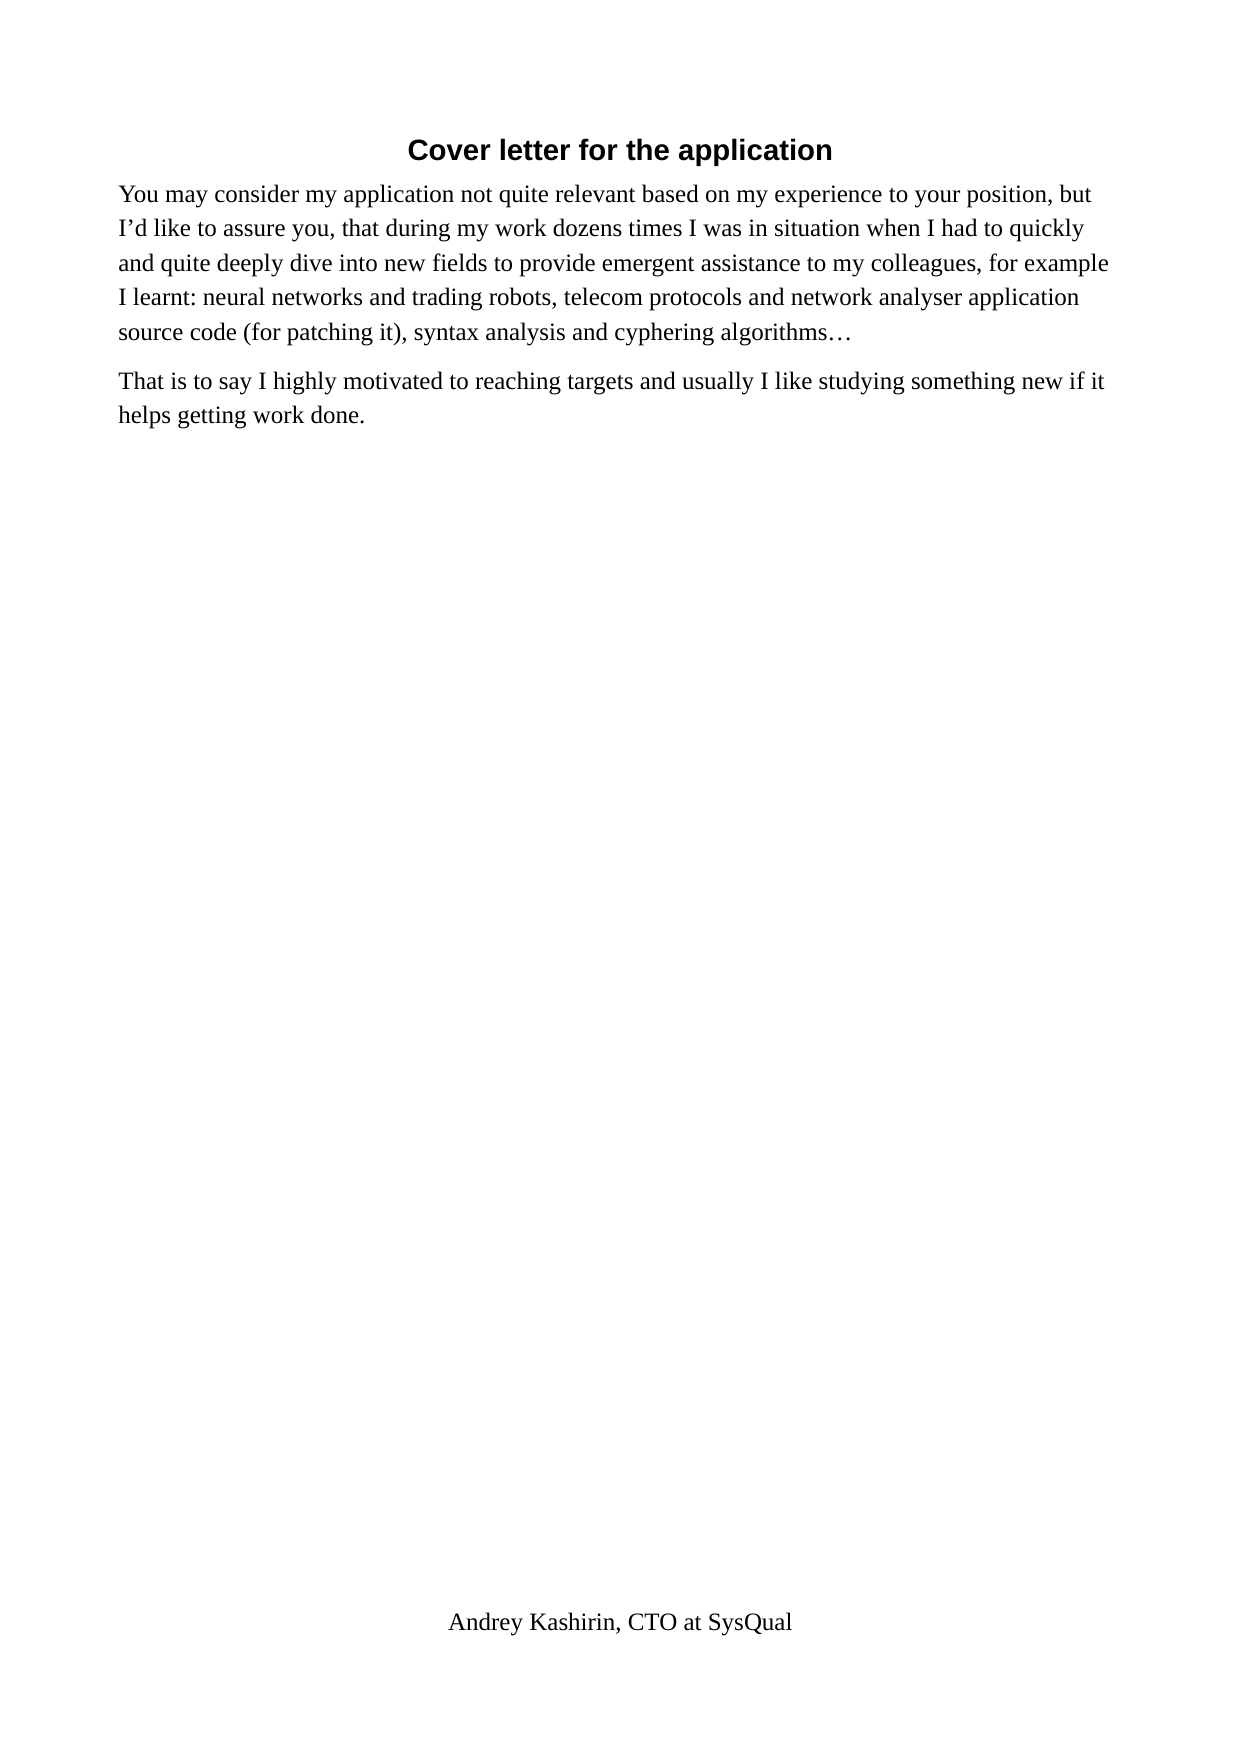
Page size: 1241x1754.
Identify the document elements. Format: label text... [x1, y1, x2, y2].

subtitle Cover letter for the application [118, 133, 1122, 166]
subtitle That is to say I highly motivated to reaching targets and usually I like studying something new if it helps getting work done. [118, 366, 1122, 429]
subtitle You may consider my application not quite relevant based on my experience to your position, but I’d like to assure you, that during my work dozens times I was in situation when I had to quickly and quite deeply dive into new fields to provide emergent assistance to my colleagues, for example I learnt: neural networks and trading robots, telecom protocols and network analyser application source code (for patching it), syntax analysis and cyphering algorithms… [118, 179, 1122, 346]
